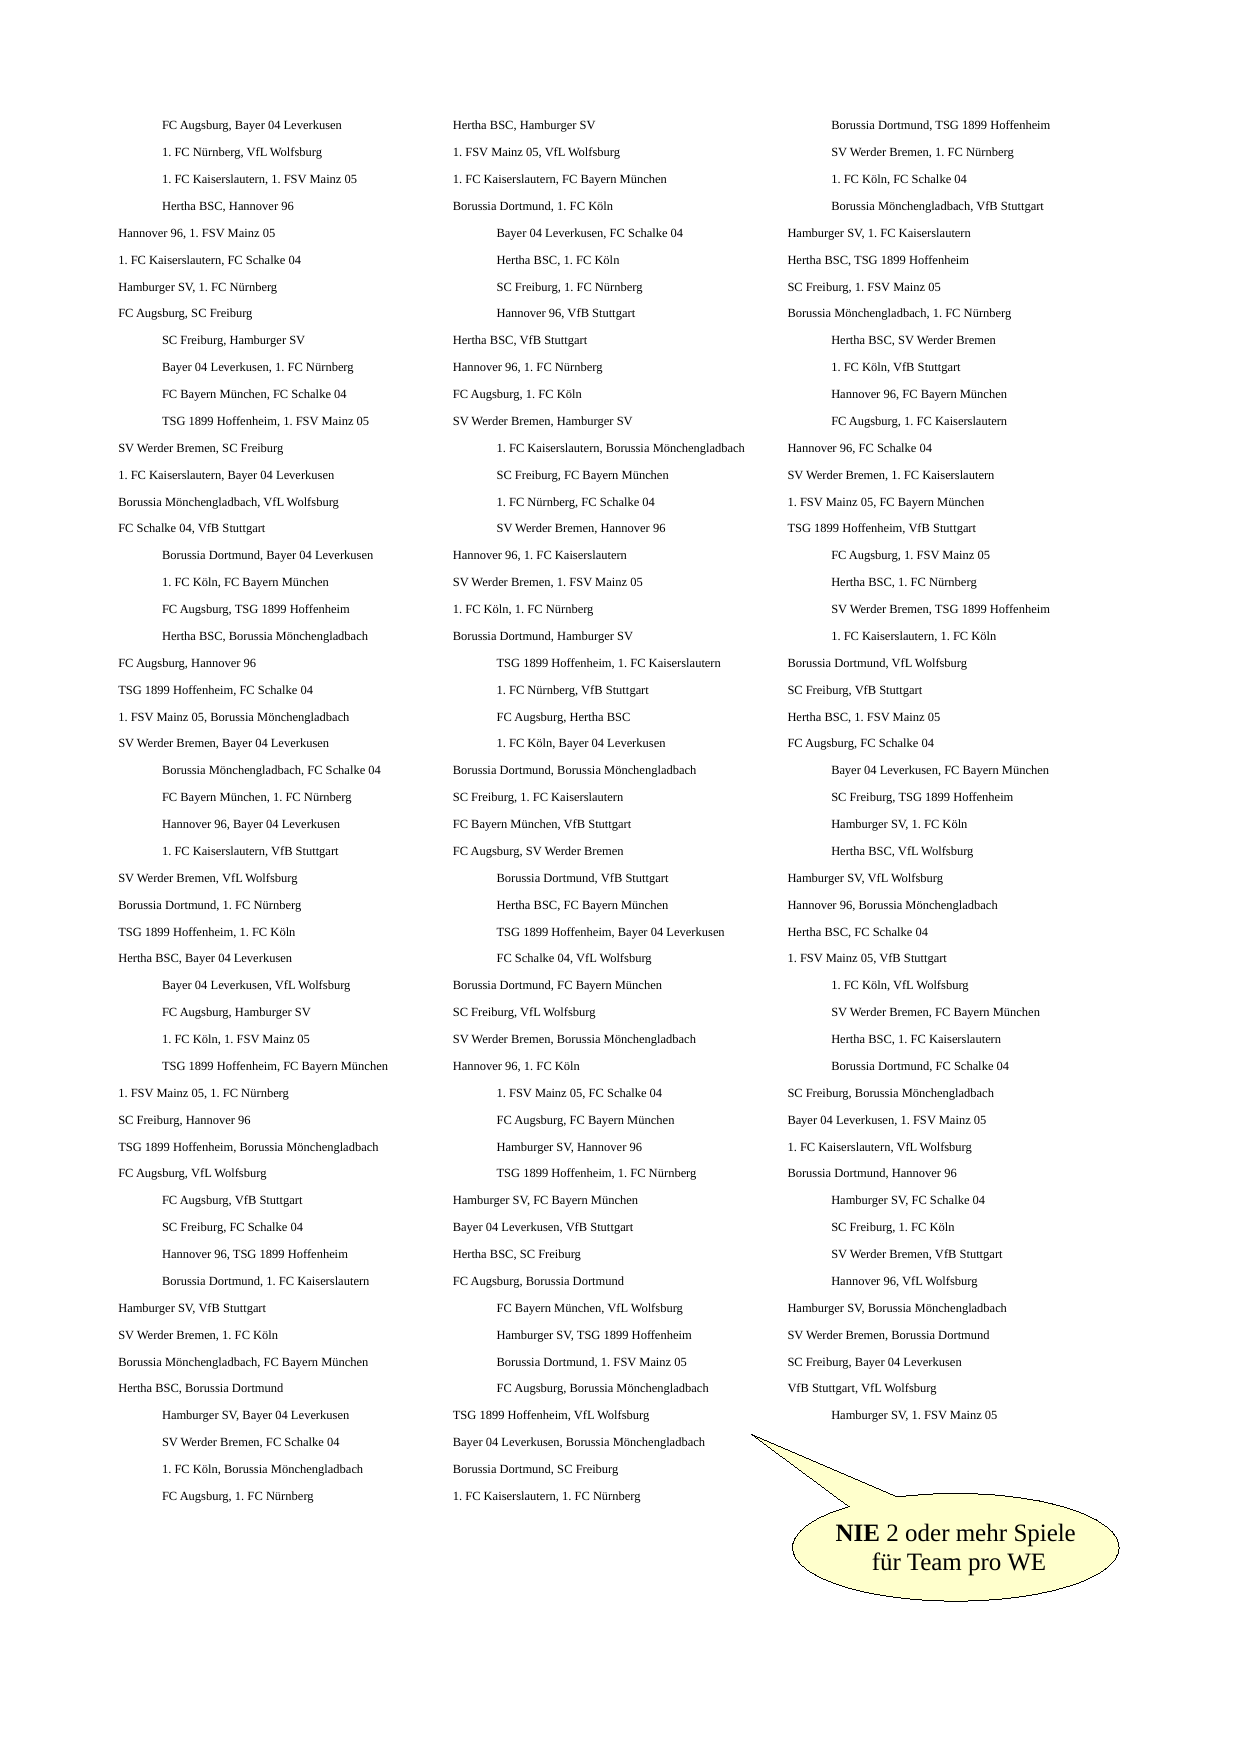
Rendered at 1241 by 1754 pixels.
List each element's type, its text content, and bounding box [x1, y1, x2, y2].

text 1. FC Köln, 1. FSV Mainz 05 [162, 1032, 453, 1046]
text Hannover 96, Bayer 04 Leverkusen [162, 817, 453, 831]
text Hannover 96, TSG 1899 Hoffenheim [162, 1247, 453, 1261]
text Hamburger SV, Bayer 04 Leverkusen [162, 1408, 453, 1422]
text Bayer 04 Leverkusen, VfB Stuttgart [453, 1220, 787, 1234]
text FC Schalke 04, VfL Wolfsburg [496, 951, 787, 966]
text Borussia Dortmund, TSG 1899 Hoffenheim [831, 118, 1122, 132]
text 1. FC Nürnberg, VfL Wolfsburg [162, 145, 453, 159]
text Hannover 96, VfB Stuttgart [496, 306, 787, 321]
text SC Freiburg, Borussia Mönchengladbach [787, 1086, 1122, 1100]
text Borussia Dortmund, FC Schalke 04 [831, 1059, 1122, 1073]
text 1. FSV Mainz 05, VfB Stuttgart [787, 951, 1122, 966]
text Bayer 04 Leverkusen, 1. FSV Mainz 05 [787, 1112, 1122, 1127]
text Hamburger SV, Hannover 96 [496, 1139, 787, 1154]
text SV Werder Bremen, Hamburger SV [453, 414, 787, 428]
text TSG 1899 Hoffenheim, Bayer 04 Leverkusen [496, 924, 787, 939]
text Hannover 96, 1. FC Kaiserslautern [453, 548, 787, 562]
text Hertha BSC, SC Freiburg [453, 1247, 787, 1261]
text SC Freiburg, 1. FC Kaiserslautern [453, 790, 787, 804]
text SV Werder Bremen, VfB Stuttgart [831, 1247, 1122, 1261]
text SV Werder Bremen, 1. FSV Mainz 05 [453, 575, 787, 589]
text SV Werder Bremen, 1. FC Kaiserslautern [787, 467, 1122, 482]
text FC Bayern München, FC Schalke 04 [162, 387, 453, 401]
text FC Bayern München, VfB Stuttgart [453, 817, 787, 831]
text FC Augsburg, Hamburger SV [162, 1005, 453, 1019]
text SV Werder Bremen, 1. FC Nürnberg [831, 145, 1122, 159]
text 1. FC Kaiserslautern, FC Bayern München [453, 172, 787, 186]
text Borussia Mönchengladbach, VfB Stuttgart [831, 199, 1122, 213]
text Bayer 04 Leverkusen, FC Schalke 04 [496, 226, 787, 240]
text SC Freiburg, 1. FC Nürnberg [496, 279, 787, 294]
text Hamburger SV, 1. FSV Mainz 05 [787, 1408, 1122, 1422]
text Hertha BSC, TSG 1899 Hoffenheim [787, 252, 1122, 267]
text 1. FC Nürnberg, FC Schalke 04 [496, 494, 787, 509]
text Hannover 96, FC Schalke 04 [787, 441, 1122, 455]
text Borussia Mönchengladbach, FC Bayern München [118, 1354, 453, 1369]
text SC Freiburg, TSG 1899 Hoffenheim [831, 790, 1122, 804]
text FC Augsburg, Borussia Mönchengladbach [496, 1381, 787, 1396]
text Borussia Dortmund, 1. FC Nürnberg [118, 897, 453, 912]
text Hertha BSC, 1. FC Nürnberg [831, 575, 1122, 589]
text Hannover 96, 1. FSV Mainz 05 [118, 226, 453, 240]
text 1. FC Kaiserslautern, Bayer 04 Leverkusen [118, 467, 453, 482]
text SC Freiburg, VfL Wolfsburg [453, 1005, 787, 1019]
text Hamburger SV, Borussia Mönchengladbach [787, 1301, 1122, 1315]
text Hannover 96, FC Bayern München [831, 387, 1122, 401]
text Hannover 96, 1. FC Köln [453, 1059, 787, 1073]
text TSG 1899 Hoffenheim, FC Schalke 04 [118, 682, 453, 697]
text Hertha BSC, Borussia Mönchengladbach [162, 629, 453, 643]
text 1. FSV Mainz 05, Borussia Mönchengladbach [118, 709, 453, 724]
text Hannover 96, VfL Wolfsburg [831, 1274, 1122, 1288]
text FC Augsburg, 1. FC Köln [453, 387, 787, 401]
text FC Augsburg, 1. FC Nürnberg [162, 1489, 453, 1503]
text FC Bayern München, 1. FC Nürnberg [162, 790, 453, 804]
text FC Augsburg, SC Freiburg [118, 306, 453, 321]
text Borussia Mönchengladbach, VfL Wolfsburg [118, 494, 453, 509]
text SV Werder Bremen, Borussia Mönchengladbach [453, 1032, 787, 1046]
text TSG 1899 Hoffenheim, 1. FC Kaiserslautern [496, 656, 787, 670]
text Hertha BSC, VfB Stuttgart [453, 333, 787, 347]
text 1. FC Köln, Bayer 04 Leverkusen [496, 736, 787, 751]
text SV Werder Bremen, Borussia Dortmund [787, 1327, 1122, 1342]
text FC Augsburg, Hannover 96 [118, 656, 453, 670]
text FC Augsburg, VfB Stuttgart [162, 1193, 453, 1207]
text 1. FC Kaiserslautern, 1. FC Nürnberg [453, 1489, 787, 1503]
text SV Werder Bremen, Bayer 04 Leverkusen [118, 736, 453, 751]
text SC Freiburg, Hamburger SV [162, 333, 453, 347]
text FC Schalke 04, VfB Stuttgart [118, 521, 453, 536]
text Hertha BSC, 1. FC Köln [496, 252, 787, 267]
text Hertha BSC, Hamburger SV [453, 118, 787, 132]
text SV Werder Bremen, 1. FC Köln [118, 1327, 453, 1342]
text 1. FSV Mainz 05, FC Schalke 04 [496, 1086, 787, 1100]
text Hertha BSC, 1. FSV Mainz 05 [787, 709, 1122, 724]
text 1. FC Köln, VfB Stuttgart [831, 360, 1122, 374]
text Hamburger SV, TSG 1899 Hoffenheim [496, 1327, 787, 1342]
text FC Augsburg, Bayer 04 Leverkusen [162, 118, 453, 132]
text FC Augsburg, SV Werder Bremen [453, 844, 787, 858]
text Borussia Dortmund, 1. FC Kaiserslautern [162, 1274, 453, 1288]
text Hannover 96, 1. FC Nürnberg [453, 360, 787, 374]
text Borussia Dortmund, Hannover 96 [787, 1166, 1122, 1181]
text FC Augsburg, Borussia Dortmund [453, 1274, 787, 1288]
text SV Werder Bremen, TSG 1899 Hoffenheim [831, 602, 1122, 616]
text Borussia Mönchengladbach, 1. FC Nürnberg [787, 306, 1122, 321]
text Hertha BSC, Borussia Dortmund [118, 1381, 453, 1396]
text SC Freiburg, Bayer 04 Leverkusen [787, 1354, 1122, 1369]
text FC Augsburg, FC Schalke 04 [787, 736, 1122, 751]
text 1. FC Kaiserslautern, FC Schalke 04 [118, 252, 453, 267]
text 1. FC Köln, FC Bayern München [162, 575, 453, 589]
text Borussia Dortmund, Borussia Mönchengladbach [453, 763, 787, 777]
text SC Freiburg, 1. FSV Mainz 05 [787, 279, 1122, 294]
text SC Freiburg, FC Bayern München [496, 467, 787, 482]
text FC Bayern München, VfL Wolfsburg [496, 1301, 787, 1315]
text TSG 1899 Hoffenheim, FC Bayern München [162, 1059, 453, 1073]
text TSG 1899 Hoffenheim, Borussia Mönchengladbach [118, 1139, 453, 1154]
text FC Augsburg, 1. FC Kaiserslautern [831, 414, 1122, 428]
text Hamburger SV, FC Schalke 04 [831, 1193, 1122, 1207]
text Hertha BSC, Bayer 04 Leverkusen [118, 951, 453, 966]
text Borussia Dortmund, Bayer 04 Leverkusen [162, 548, 453, 562]
text 1. FC Kaiserslautern, Borussia Mönchengladbach [496, 441, 787, 455]
text SV Werder Bremen, FC Bayern München [831, 1005, 1122, 1019]
text FC Augsburg, TSG 1899 Hoffenheim [162, 602, 453, 616]
text Borussia Dortmund, 1. FSV Mainz 05 [496, 1354, 787, 1369]
text SC Freiburg, 1. FC Köln [831, 1220, 1122, 1234]
text TSG 1899 Hoffenheim, 1. FSV Mainz 05 [162, 414, 453, 428]
text Hamburger SV, VfB Stuttgart [118, 1301, 453, 1315]
text Borussia Dortmund, 1. FC Köln [453, 199, 787, 213]
text 1. FC Kaiserslautern, VfB Stuttgart [162, 844, 453, 858]
text Hamburger SV, 1. FC Köln [831, 817, 1122, 831]
text 1. FC Kaiserslautern, VfL Wolfsburg [787, 1139, 1122, 1154]
text FC Augsburg, FC Bayern München [496, 1112, 787, 1127]
text Borussia Dortmund, Hamburger SV [453, 629, 787, 643]
text 1. FSV Mainz 05, FC Bayern München [787, 494, 1122, 509]
text TSG 1899 Hoffenheim, VfL Wolfsburg [453, 1408, 787, 1422]
text FC Augsburg, 1. FSV Mainz 05 [831, 548, 1122, 562]
text Hamburger SV, 1. FC Kaiserslautern [787, 226, 1122, 240]
text Hannover 96, Borussia Mönchengladbach [787, 897, 1122, 912]
text TSG 1899 Hoffenheim, 1. FC Köln [118, 924, 453, 939]
text 1. FC Kaiserslautern, 1. FSV Mainz 05 [162, 172, 453, 186]
text SV Werder Bremen, FC Schalke 04 [162, 1435, 453, 1449]
text Hertha BSC, 1. FC Kaiserslautern [831, 1032, 1122, 1046]
text 1. FC Köln, Borussia Mönchengladbach [162, 1462, 453, 1476]
text Borussia Dortmund, VfL Wolfsburg [787, 656, 1122, 670]
text Hertha BSC, VfL Wolfsburg [831, 844, 1122, 858]
text Bayer 04 Leverkusen, Borussia Mönchengladbach [453, 1435, 770, 1449]
text 1. FSV Mainz 05, VfL Wolfsburg [453, 145, 787, 159]
text SV Werder Bremen, VfL Wolfsburg [118, 871, 453, 885]
text FC Augsburg, VfL Wolfsburg [118, 1166, 453, 1181]
text SV Werder Bremen, Hannover 96 [496, 521, 787, 536]
text SV Werder Bremen, SC Freiburg [118, 441, 453, 455]
text Hertha BSC, Hannover 96 [162, 199, 453, 213]
text TSG 1899 Hoffenheim, VfB Stuttgart [787, 521, 1122, 536]
text Bayer 04 Leverkusen, FC Bayern München [831, 763, 1122, 777]
text 1. FC Kaiserslautern, 1. FC Köln [831, 629, 1122, 643]
text Hamburger SV, 1. FC Nürnberg [118, 279, 453, 294]
text FC Augsburg, Hertha BSC [496, 709, 787, 724]
text TSG 1899 Hoffenheim, 1. FC Nürnberg [496, 1166, 787, 1181]
text Borussia Dortmund, FC Bayern München [453, 978, 787, 992]
text VfB Stuttgart, VfL Wolfsburg [787, 1381, 1122, 1396]
text Borussia Mönchengladbach, FC Schalke 04 [162, 763, 453, 777]
text Borussia Dortmund, SC Freiburg [453, 1462, 787, 1476]
text 1. FC Nürnberg, VfB Stuttgart [496, 682, 787, 697]
text SC Freiburg, Hannover 96 [118, 1112, 453, 1127]
text 1. FC Köln, FC Schalke 04 [831, 172, 1122, 186]
text SC Freiburg, VfB Stuttgart [787, 682, 1122, 697]
text Bayer 04 Leverkusen, 1. FC Nürnberg [162, 360, 453, 374]
text SC Freiburg, FC Schalke 04 [162, 1220, 453, 1234]
text 1. FSV Mainz 05, 1. FC Nürnberg [118, 1086, 453, 1100]
text Hertha BSC, FC Schalke 04 [787, 924, 1122, 939]
text Borussia Dortmund, VfB Stuttgart [496, 871, 787, 885]
text 1. FC Köln, VfL Wolfsburg [831, 978, 1122, 992]
text Hertha BSC, FC Bayern München [496, 897, 787, 912]
text Hertha BSC, SV Werder Bremen [831, 333, 1122, 347]
text Hamburger SV, VfL Wolfsburg [787, 871, 1122, 885]
text 1. FC Köln, 1. FC Nürnberg [453, 602, 787, 616]
text Hamburger SV, FC Bayern München [453, 1193, 787, 1207]
text Bayer 04 Leverkusen, VfL Wolfsburg [162, 978, 453, 992]
